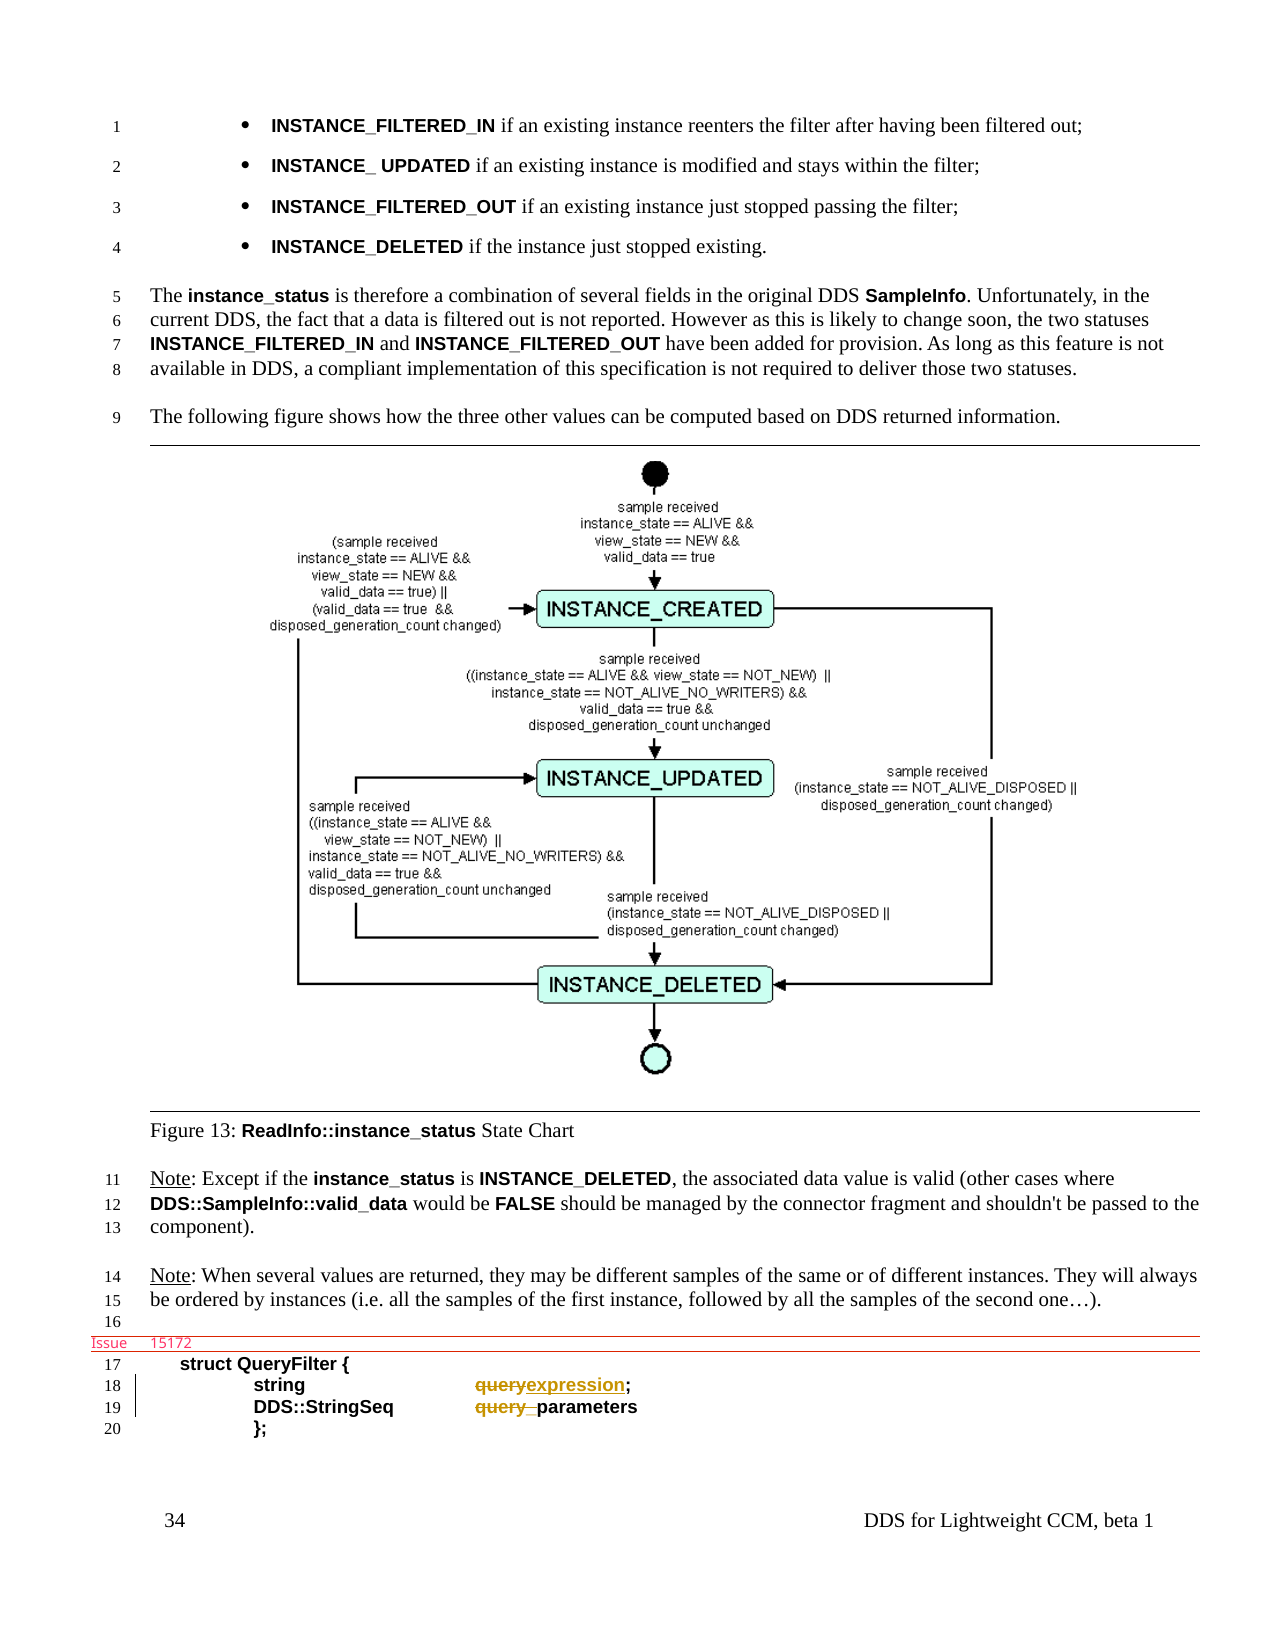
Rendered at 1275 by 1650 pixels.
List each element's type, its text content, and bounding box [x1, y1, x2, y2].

text Note: When several values are returned, they may be different samples of the same or of different instances. They will always be ordered by instances (i.e. all the samples of the first instance, followed by all the samples of the second one…). [150, 1263, 1200, 1311]
list INSTANCE_FILTERED_IN if an existing instance reenters the filter after having been filtered out; [242, 112, 1200, 137]
text string expression; [179, 1374, 1200, 1396]
list INSTANCE_FILTERED_OUT if an existing instance just stopped passing the filter; [242, 194, 1200, 218]
text The following figure shows how the three other values can be computed based on DDS returned information. [150, 404, 1200, 428]
list INSTANCE_ UPDATED if an existing instance is modified and stays within the filter; [242, 153, 1200, 177]
list 15172 [91, 1337, 1200, 1351]
picture [259, 461, 1091, 1086]
text struct QueryFilter { [179, 1352, 1200, 1374]
text Note: Except if the instance_status is INSTANCE_DELETED, the associated data value is valid (other cases where DDS::SampleInfo::valid_data would be FALSE should be managed by the connector fragment and shouldn't be passed to the component). [150, 1166, 1200, 1238]
text DDS::StringSeq parameters [179, 1396, 1200, 1417]
text The instance_status is therefore a combination of several fields in the original DDS SampleInfo. Unfortunately, in the current DDS, the fact that a data is filtered out is not reported. However as this is likely to change soon, the two statuses INSTANCE_FILTERED_IN and INSTANCE_FILTERED_OUT have been added for provision. As long as this feature is not available in DDS, a compliant implementation of this specification is not required to deliver those two statuses. [150, 283, 1200, 379]
list INSTANCE_DELETED if the instance just stopped existing. [242, 234, 1200, 258]
text }; [179, 1417, 1200, 1439]
text Figure 13: ReadInfo::instance_status State Chart [150, 1117, 1200, 1142]
